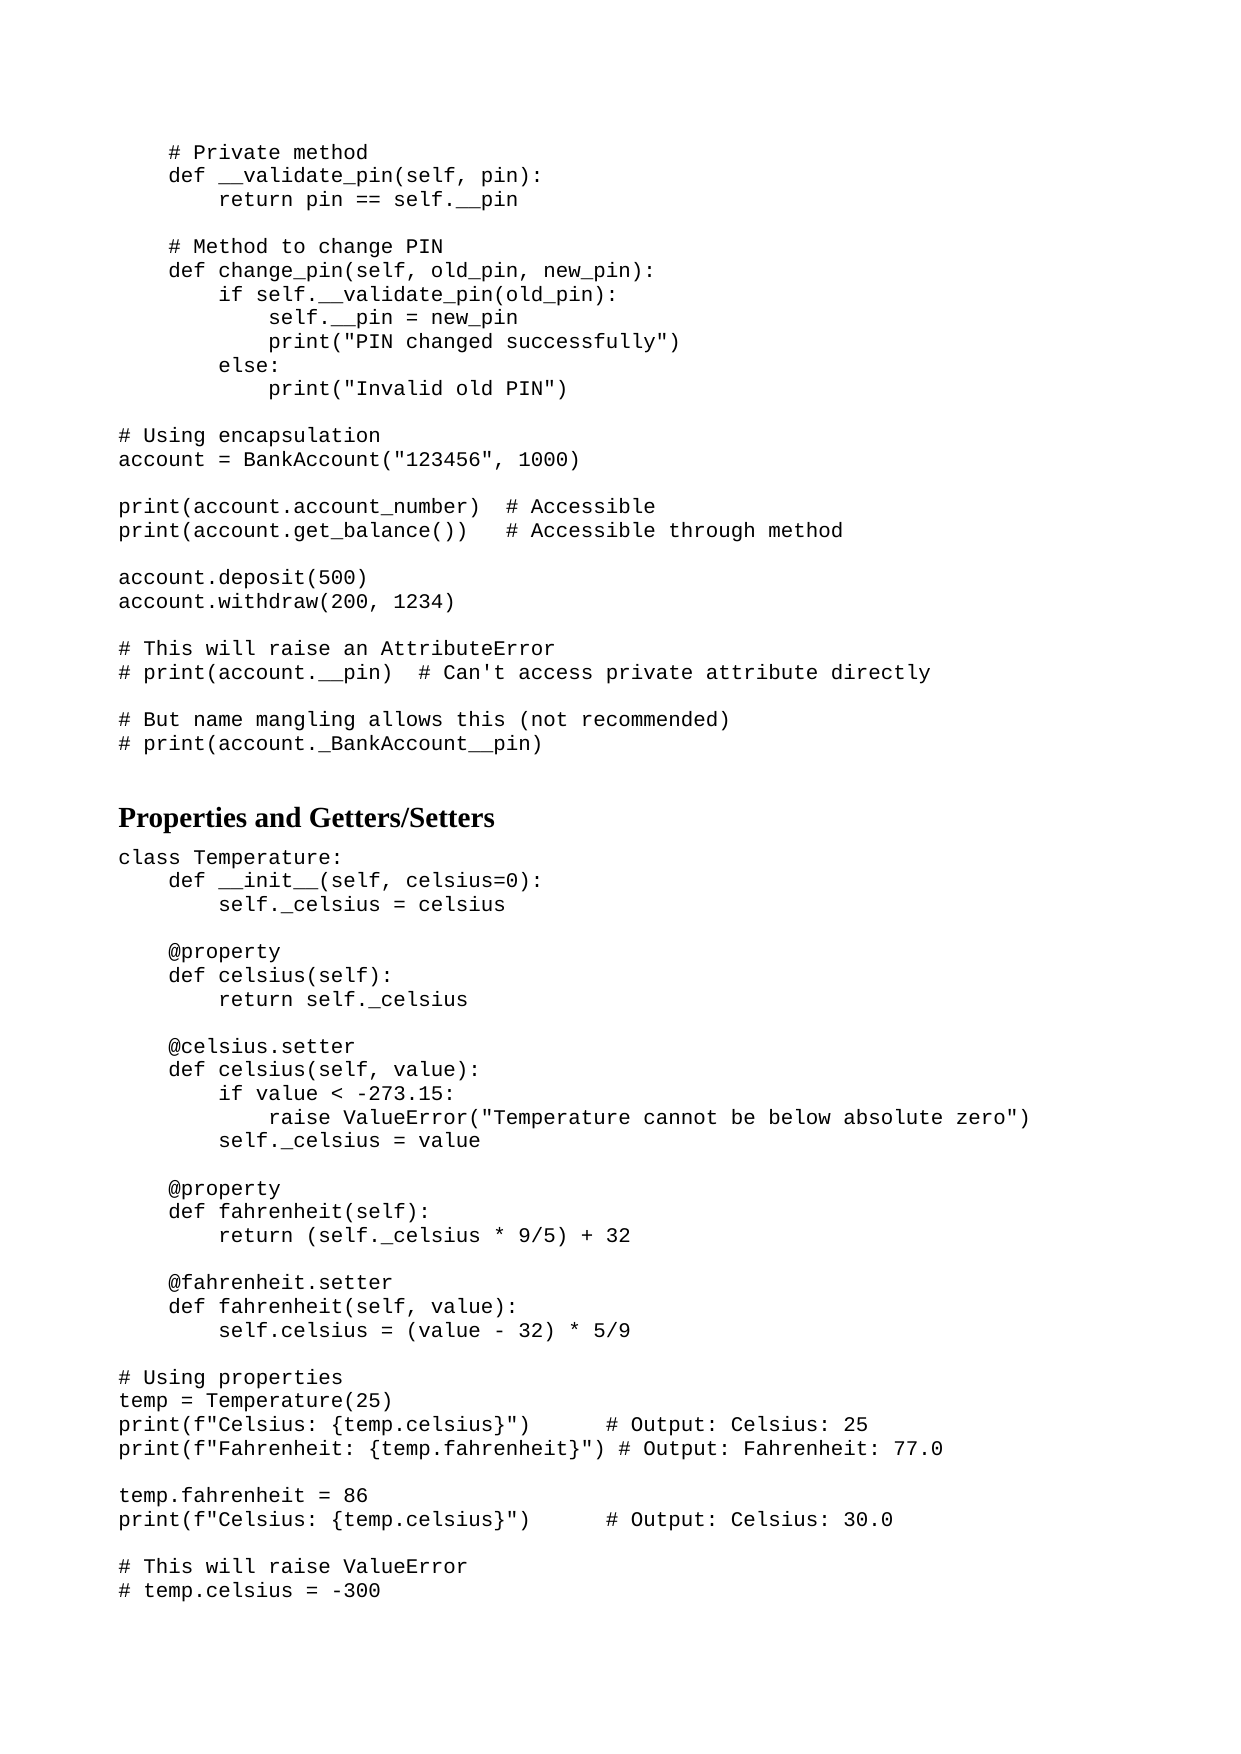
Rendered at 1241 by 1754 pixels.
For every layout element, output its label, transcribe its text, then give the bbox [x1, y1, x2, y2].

text raise ValueError("Temperature cannot be below absolute zero") [118, 1107, 1122, 1130]
text # temp.celsius = -300 [118, 1580, 1122, 1603]
text # Method to change PIN [118, 236, 1122, 260]
text def __validate_pin(self, pin): [118, 165, 1122, 189]
text print(f"Celsius: {temp.celsius}") # Output: Celsius: 25 [118, 1414, 1122, 1438]
text print(f"Fahrenheit: {temp.fahrenheit}") # Output: Fahrenheit: 77.0 [118, 1438, 1122, 1461]
text print("Invalid old PIN") [118, 378, 1122, 402]
text account = BankAccount("123456", 1000) [118, 449, 1122, 473]
text # Private method [118, 142, 1122, 165]
text if value < -273.15: [118, 1083, 1122, 1107]
text print(account.get_balance()) # Accessible through method [118, 520, 1122, 544]
text print(f"Celsius: {temp.celsius}") # Output: Celsius: 30.0 [118, 1509, 1122, 1532]
text # Using encapsulation [118, 426, 1122, 449]
text @celsius.setter [118, 1036, 1122, 1059]
text self._celsius = celsius [118, 894, 1122, 918]
text print(account.account_number) # Accessible [118, 496, 1122, 520]
text class Temperature: [118, 847, 1122, 870]
text # But name mangling allows this (not recommended) [118, 709, 1122, 733]
text else: [118, 354, 1122, 378]
text @property [118, 1178, 1122, 1201]
text temp = Temperature(25) [118, 1391, 1122, 1414]
text @fahrenheit.setter [118, 1272, 1122, 1296]
text account.withdraw(200, 1234) [118, 591, 1122, 615]
text print("PIN changed successfully") [118, 331, 1122, 354]
text # print(account._BankAccount__pin) [118, 733, 1122, 757]
text self._celsius = value [118, 1130, 1122, 1154]
text def fahrenheit(self, value): [118, 1296, 1122, 1319]
text temp.fahrenheit = 86 [118, 1485, 1122, 1509]
text def change_pin(self, old_pin, new_pin): [118, 260, 1122, 284]
text self.__pin = new_pin [118, 307, 1122, 331]
text def fahrenheit(self): [118, 1201, 1122, 1225]
text return self._celsius [118, 988, 1122, 1012]
text return (self._celsius * 9/5) + 32 [118, 1225, 1122, 1249]
text def celsius(self, value): [118, 1059, 1122, 1083]
text # print(account.__pin) # Can't access private attribute directly [118, 662, 1122, 686]
text def celsius(self): [118, 965, 1122, 988]
text # Using properties [118, 1367, 1122, 1391]
text # This will raise ValueError [118, 1556, 1122, 1580]
text self.celsius = (value - 32) * 5/9 [118, 1319, 1122, 1343]
text @property [118, 941, 1122, 965]
text return pin == self.__pin [118, 189, 1122, 213]
text if self.__validate_pin(old_pin): [118, 284, 1122, 307]
text # This will raise an AttributeError [118, 638, 1122, 662]
subtitle Properties and Getters/Setters [118, 801, 1122, 834]
text def __init__(self, celsius=0): [118, 870, 1122, 894]
text account.deposit(500) [118, 567, 1122, 591]
